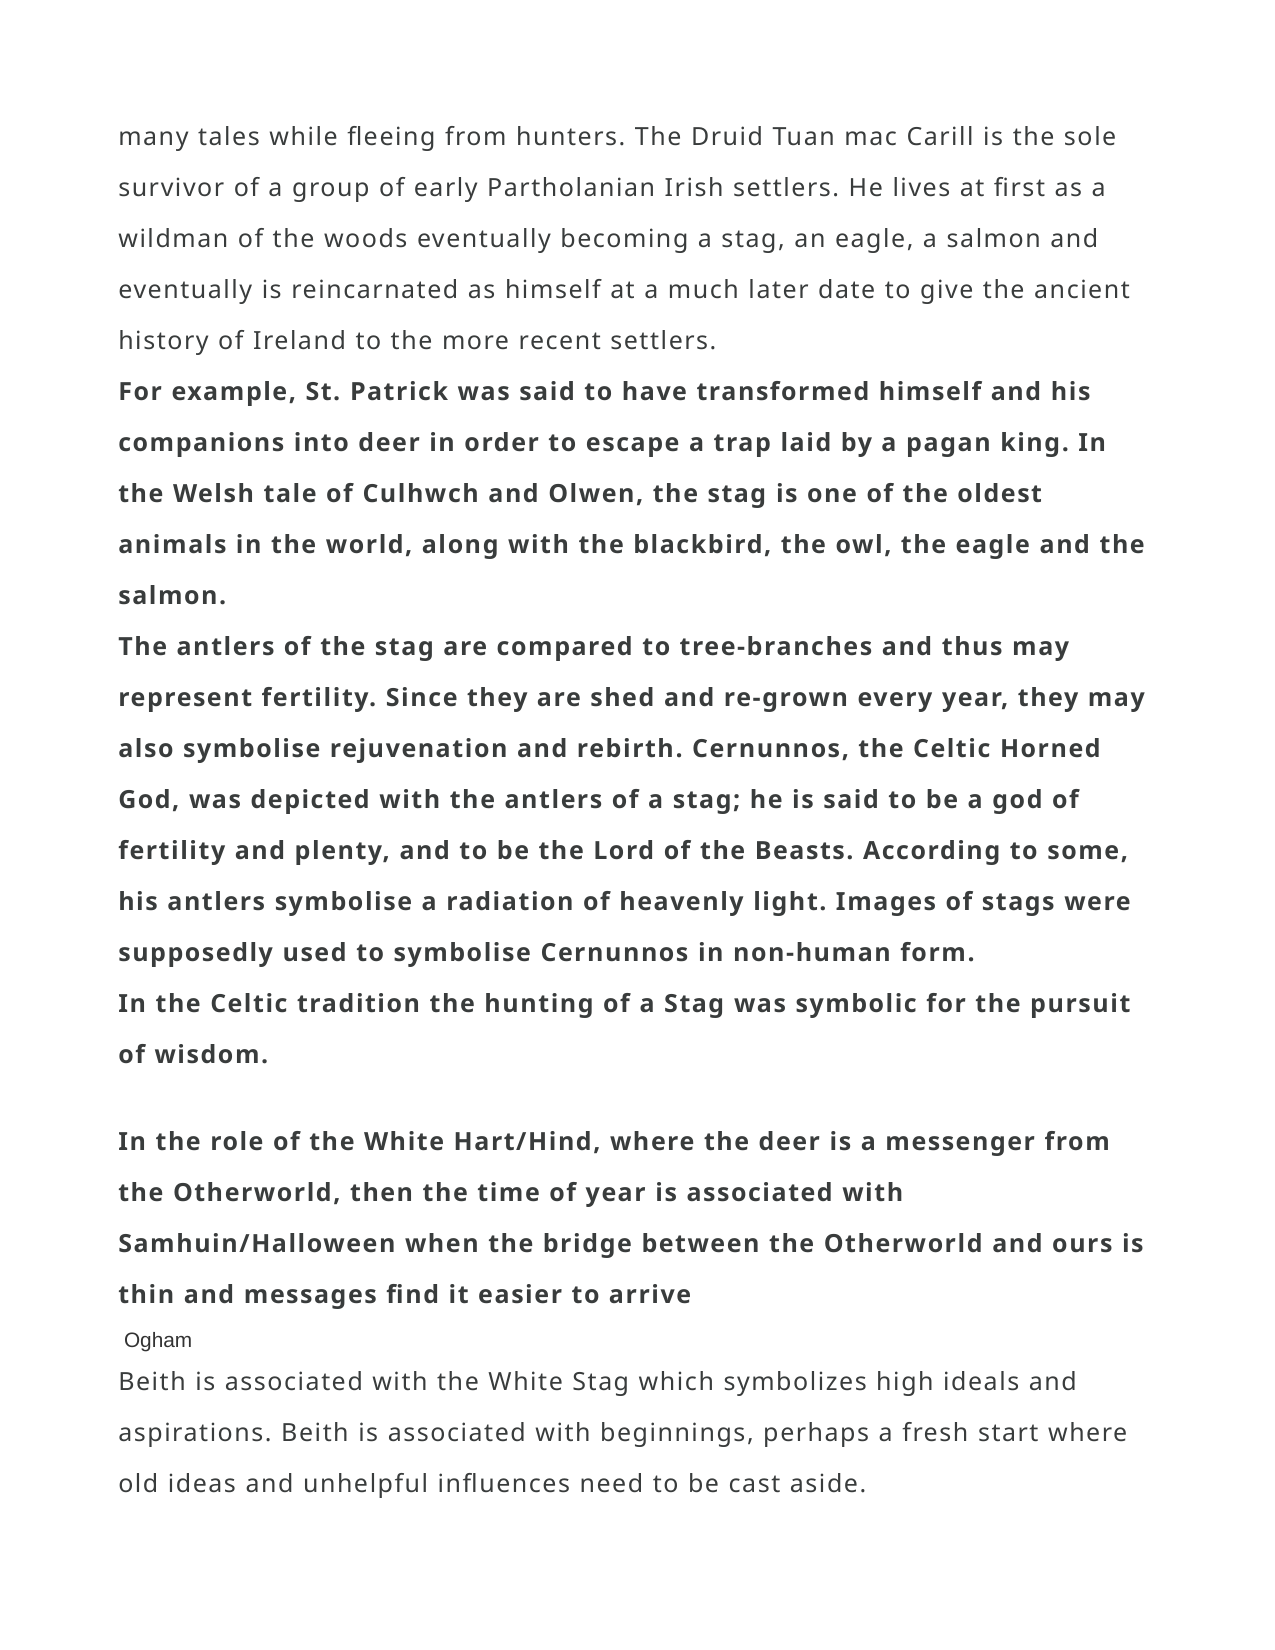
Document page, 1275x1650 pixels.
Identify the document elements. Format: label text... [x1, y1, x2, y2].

text In the Celtic tradition the hunting of a Stag was symbolic for the pursuit of wisdom. [118, 986, 1157, 1071]
text many tales while fleeing from hunters. The Druid Tuan mac Carill is the sole survivor of a group of early Partholanian Irish settlers. He lives at first as a wildman of the woods eventually becoming a stag, an eagle, a salmon and eventually is reincarnated as himself at a much later date to give the ancient history of Ireland to the more recent settlers. [118, 118, 1157, 356]
text Ogham [118, 1328, 1157, 1352]
text Beith is associated with the White Stag which symbolizes high ideals and aspirations. Beith is associated with beginnings, perhaps a fresh start where old ideas and unhelpful influences need to be cast aside. [118, 1364, 1157, 1500]
text In the role of the White Hart/Hind, where the deer is a messenger from the Otherworld, then the time of year is associated with Samhuin/Halloween when the bridge between the Otherworld and ours is thin and messages find it easier to arrive [118, 1124, 1157, 1311]
text For example, St. Patrick was said to have transformed himself and his companions into deer in order to escape a trap laid by a pagan king. In the Welsh tale of Culhwch and Olwen, the stag is one of the oldest animals in the world, along with the blackbird, the owl, the eagle and the salmon. The antlers of the stag are compared to tree-branches and thus may represent fertility. Since they are shed and re-grown every year, they may also symbolise rejuvenation and rebirth. Cernunnos, the Celtic Horned God, was depicted with the antlers of a stag; he is said to be a god of fertility and plenty, and to be the Lord of the Beasts. According to some, his antlers symbolise a radiation of heavenly light. Images of stags were supposedly used to symbolise Cernunnos in non-human form. [118, 373, 1157, 969]
